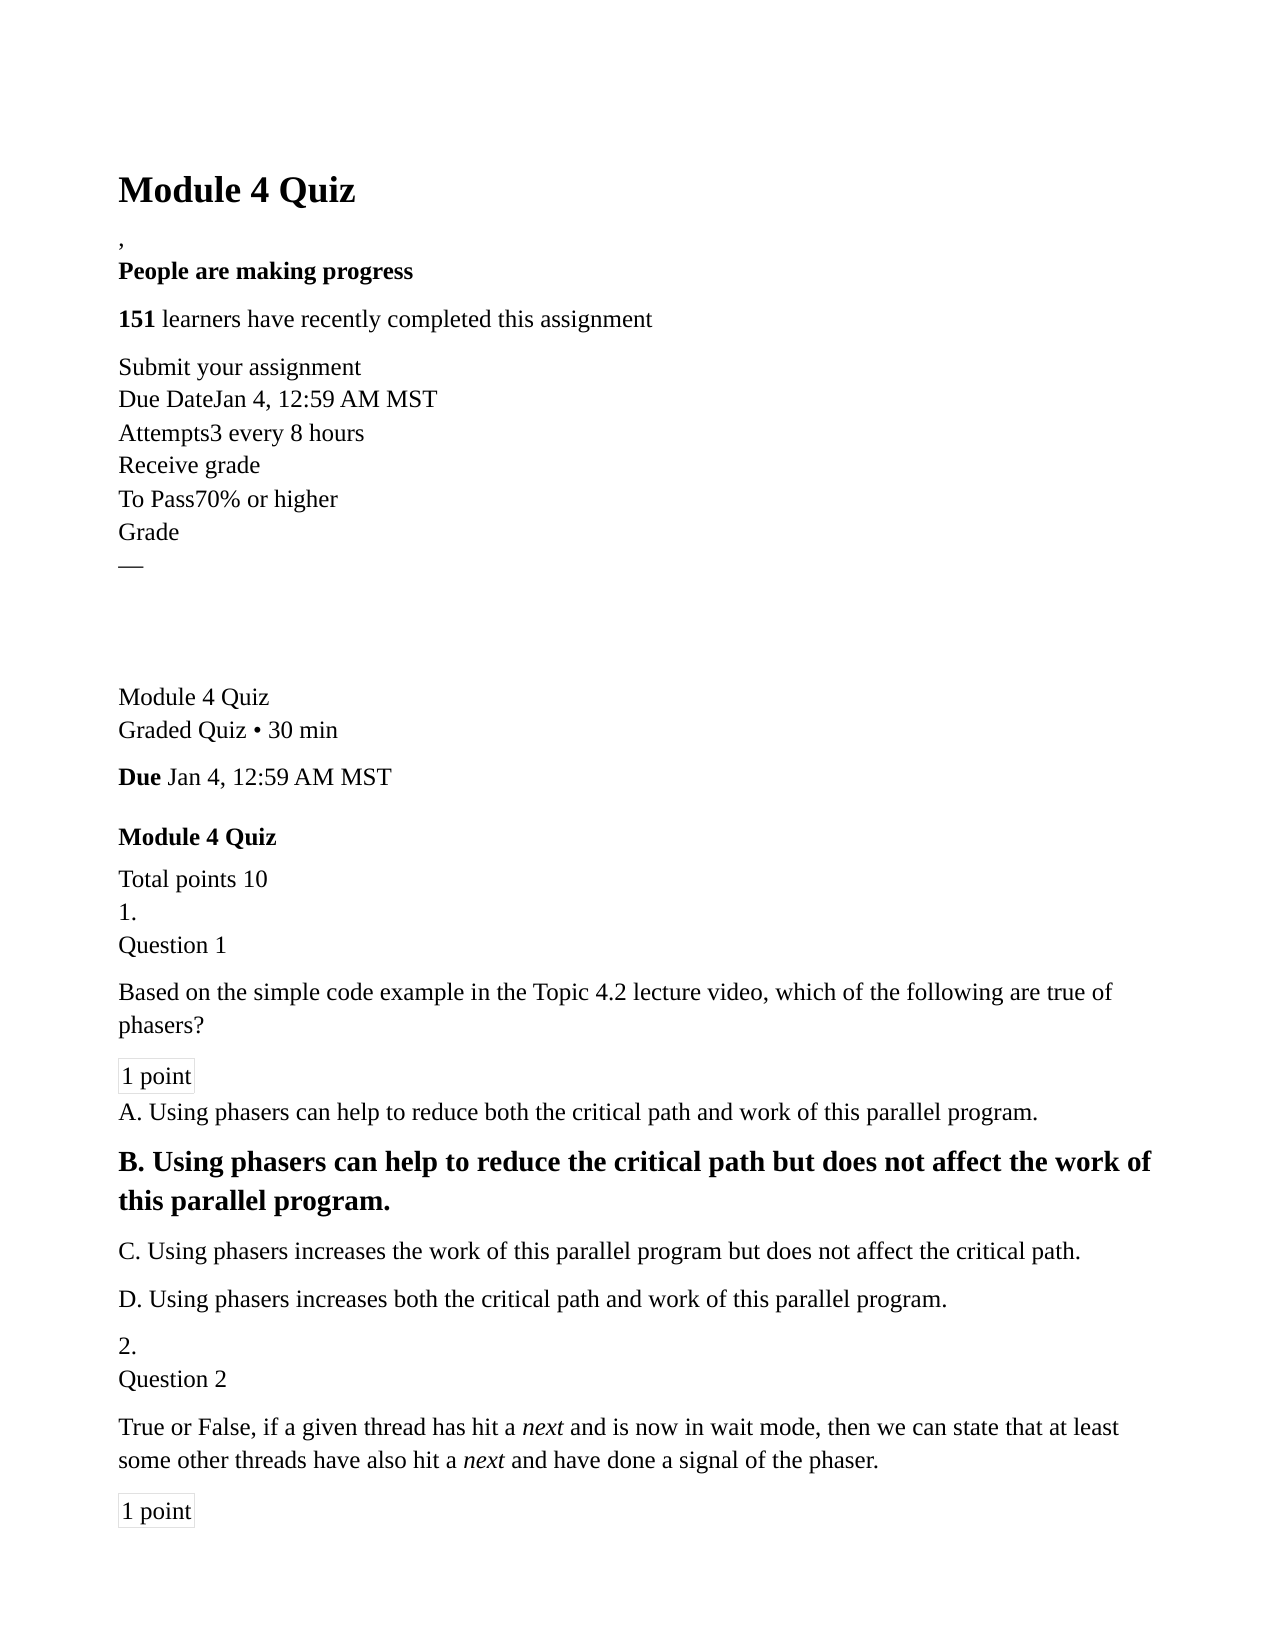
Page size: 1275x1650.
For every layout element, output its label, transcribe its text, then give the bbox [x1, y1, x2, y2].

text Due Jan 4, 12:59 AM MST [118, 762, 1157, 791]
text Attempts3 every 8 hours [118, 418, 1157, 446]
subtitle Module 4 Quiz [118, 168, 1157, 211]
text Due DateJan 4, 12:59 AM MST [118, 384, 1157, 413]
subtitle Module 4 Quiz [118, 822, 1157, 851]
text 2. [118, 1331, 1157, 1360]
text — [118, 550, 1157, 578]
text Receive grade [118, 451, 1157, 479]
text Question 2 [118, 1364, 1157, 1393]
text Total points 10 [118, 864, 1157, 892]
text Question 1 [118, 930, 1157, 958]
text [195, 1058, 1157, 1093]
text D. Using phasers increases both the critical path and work of this parallel program. [118, 1284, 1157, 1313]
text 151 learners have recently completed this assignment [118, 304, 1157, 333]
text B. Using phasers can help to reduce the critical path but does not affect the work of this parallel program. [118, 1144, 1157, 1217]
text Graded Quiz • 30 min [118, 715, 1157, 743]
text Submit your assignment [118, 352, 1157, 380]
text A. Using phasers can help to reduce both the critical path and work of this parallel program. [118, 1097, 1157, 1126]
text Grade [118, 517, 1157, 545]
text To Pass70% or higher [118, 484, 1157, 512]
text True or False, if a given thread has hit a next and is now in wait mode, then we can state that at least some other threads have also hit a next and have done a signal of the phaser. [118, 1412, 1157, 1474]
text People are making progress [118, 256, 1157, 285]
text 1 point [119, 1494, 194, 1527]
text C. Using phasers increases the work of this parallel program but does not affect the critical path. [118, 1236, 1157, 1265]
text Module 4 Quiz [118, 682, 1157, 711]
text 1 point [119, 1059, 194, 1093]
text , [118, 223, 1157, 252]
text Based on the simple code example in the Topic 4.2 lecture video, which of the following are true of phasers? [118, 977, 1157, 1039]
text [195, 1493, 1157, 1527]
text 1. [118, 897, 1157, 926]
